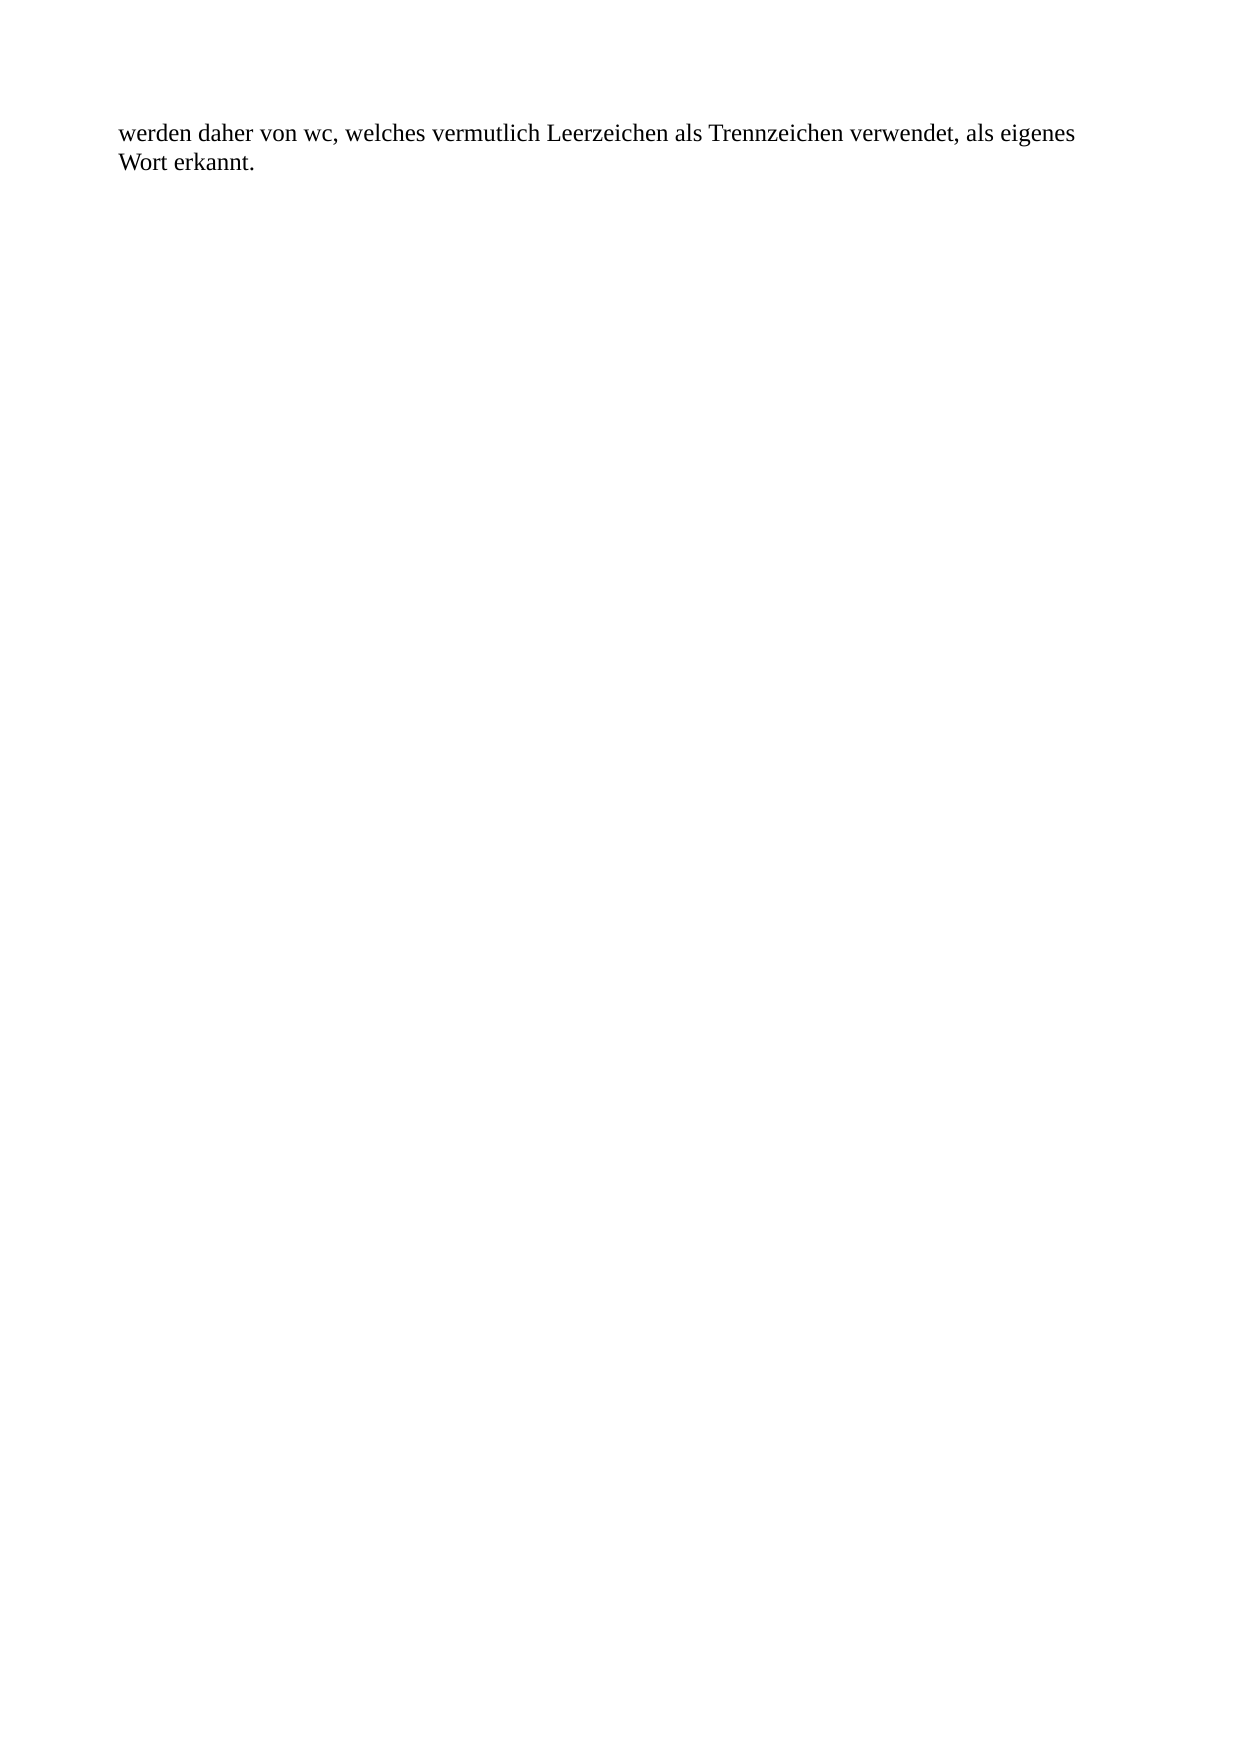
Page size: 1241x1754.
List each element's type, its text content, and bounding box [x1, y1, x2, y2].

text werden daher von wc, welches vermutlich Leerzeichen als Trennzeichen verwendet, als eigenes Wort erkannt. [118, 118, 1122, 176]
